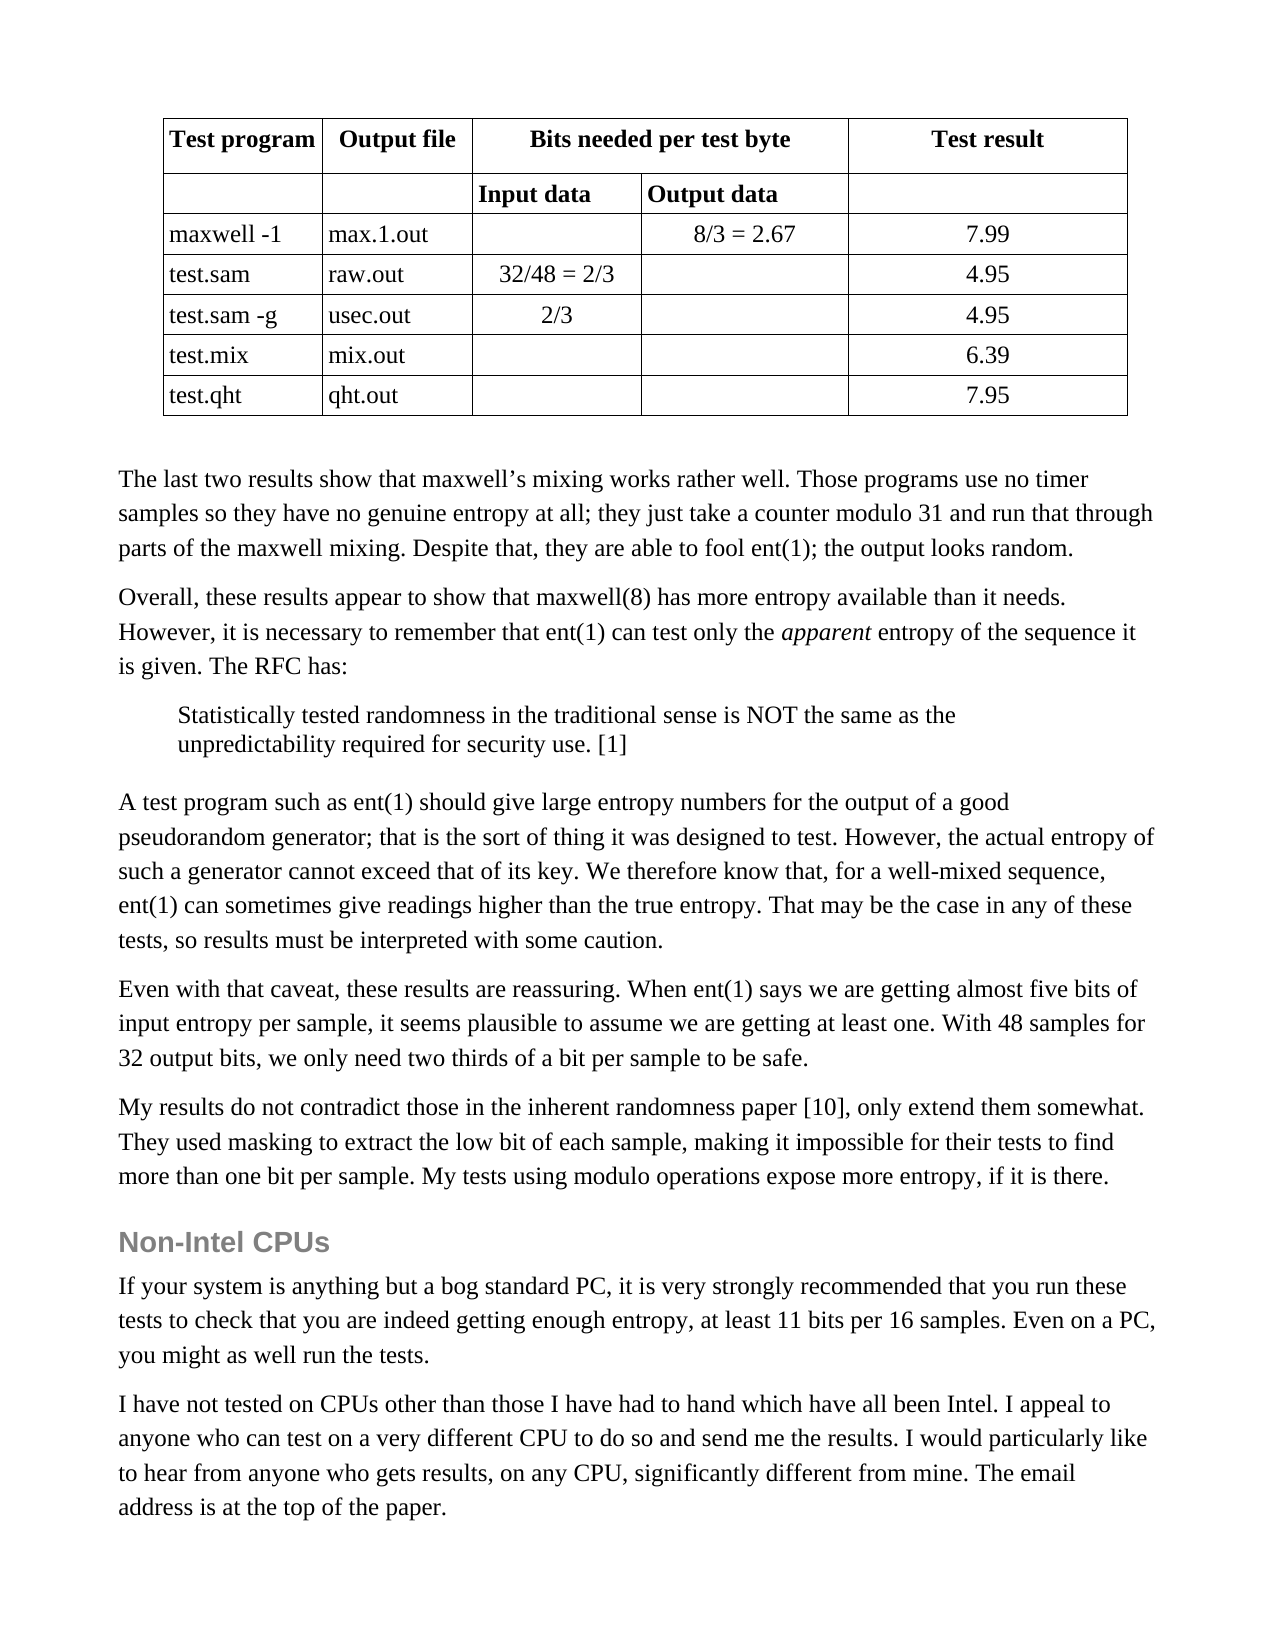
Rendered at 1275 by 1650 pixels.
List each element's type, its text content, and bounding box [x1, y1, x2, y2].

table_cell [164, 174, 322, 213]
table_cell [849, 174, 1127, 213]
table_cell 7.95 [849, 376, 1127, 415]
table_cell maxwell -1 [164, 214, 322, 254]
text A test program such as ent(1) should give large entropy numbers for the output of a good pseudorandom generator; that is the sort of thing it was designed to test. However, the actual entropy of such a generator cannot exceed that of its key. We therefore know that, for a well-mixed sequence, ent(1) can sometimes give readings higher than the true entropy. That may be the case in any of these tests, so results must be interpreted with some caution. [118, 787, 1157, 954]
table_cell test.sam -g [164, 295, 322, 334]
table_cell test.sam [164, 255, 322, 294]
table_cell 8/3 = 2.67 [642, 214, 848, 254]
table_cell 4.95 [849, 295, 1127, 334]
table_cell 32/48 = 2/3 [473, 255, 641, 294]
table_cell [642, 255, 848, 294]
table_cell 4.95 [849, 255, 1127, 294]
table_cell [642, 335, 848, 374]
table_cell [473, 376, 641, 415]
text Even with that caveat, these results are reassuring. When ent(1) says we are getting almost five bits of input entropy per sample, it seems plausible to assume we are getting at least one. With 48 samples for 32 output bits, we only need two thirds of a bit per sample to be safe. [118, 974, 1157, 1072]
table_cell [473, 214, 641, 254]
table_cell test.qht [164, 376, 322, 415]
text Statistically tested randomness in the traditional sense is NOT the same as the unpredictability required for security use. [1] [177, 700, 1098, 758]
table_cell Input data [473, 174, 641, 213]
table_cell [642, 295, 848, 334]
table_header Test result [849, 119, 1127, 173]
table_cell usec.out [323, 295, 472, 334]
table_cell test.mix [164, 335, 322, 374]
table_cell max.1.out [323, 214, 472, 254]
table_cell 6.39 [849, 335, 1127, 374]
text I have not tested on CPUs other than those I have had to hand which have all been Intel. I appeal to anyone who can test on a very different CPU to do so and send me the results. I would particularly like to hear from anyone who gets results, on any CPU, significantly different from mine. The email address is at the top of the paper. [118, 1389, 1157, 1521]
text Overall, these results appear to show that maxwell(8) has more entropy available than it needs. However, it is necessary to remember that ent(1) can test only the apparent entropy of the sequence it is given. The RFC has: [118, 582, 1157, 680]
table_cell mix.out [323, 335, 472, 374]
text The last two results show that maxwell’s mixing works rather well. Those programs use no timer samples so they have no genuine entropy at all; they just take a counter modulo 31 and run that through parts of the maxwell mixing. Despite that, they are able to fool ent(1); the output looks random. [118, 464, 1157, 562]
table_cell raw.out [323, 255, 472, 294]
table_header Bits needed per test byte [473, 119, 848, 173]
text My results do not contradict those in the inherent randomness paper [10], only extend them somewhat. They used masking to extract the low bit of each sample, making it impossible for their tests to find more than one bit per sample. My tests using modulo operations expose more entropy, if it is there. [118, 1092, 1157, 1190]
subtitle Non-Intel CPUs [118, 1225, 1157, 1258]
table_cell 2/3 [473, 295, 641, 334]
table_cell [323, 174, 472, 213]
table_cell [473, 335, 641, 374]
text If your system is anything but a bog standard PC, it is very strongly recommended that you run these tests to check that you are indeed getting enough entropy, at least 11 bits per 16 samples. Even on a PC, you might as well run the tests. [118, 1271, 1157, 1368]
table_header Test program [164, 119, 322, 173]
table_cell [642, 376, 848, 415]
table_cell qht.out [323, 376, 472, 415]
table_cell Output data [642, 174, 848, 213]
table_header Output file [323, 119, 472, 173]
table_cell 7.99 [849, 214, 1127, 254]
